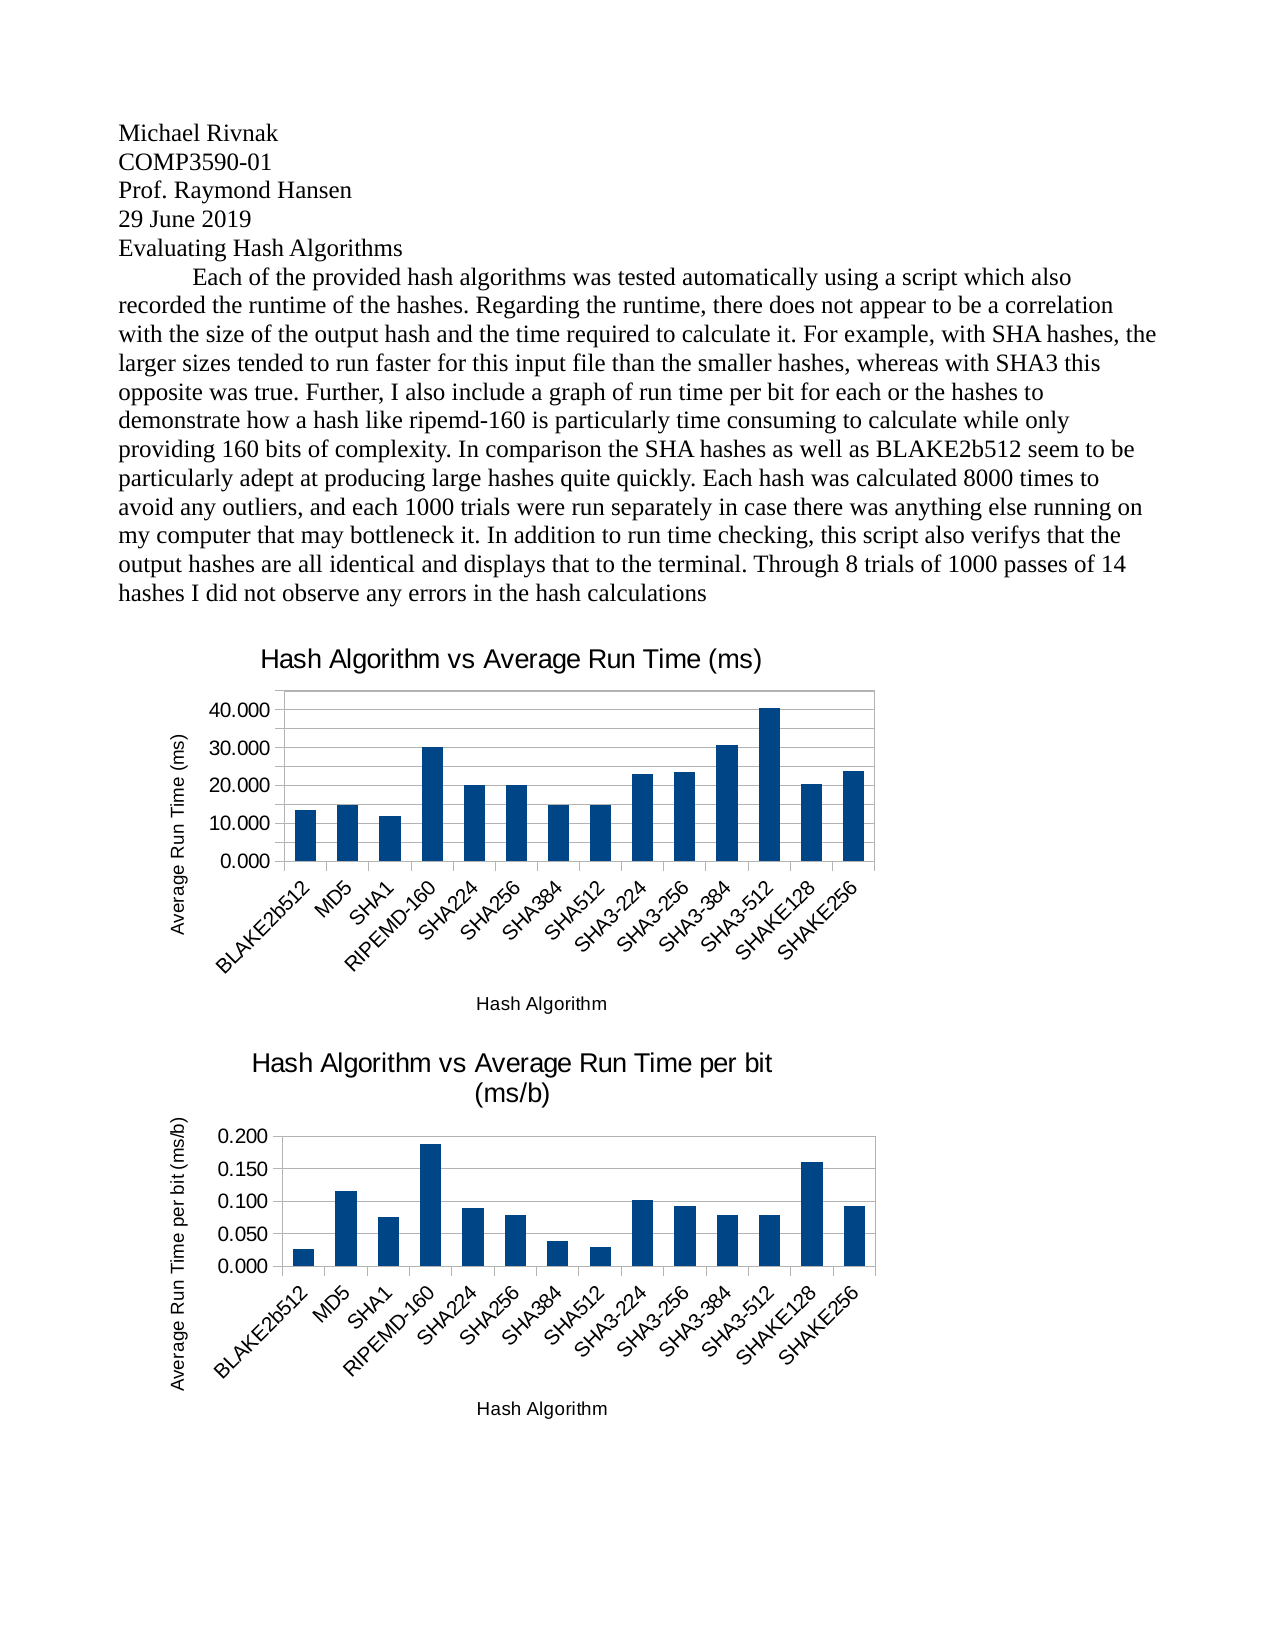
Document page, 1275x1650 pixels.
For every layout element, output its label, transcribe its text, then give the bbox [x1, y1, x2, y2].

text Michael Rivnak [118, 118, 1157, 147]
text Prof. Raymond Hansen [118, 176, 1157, 204]
text Each of the provided hash algorithms was tested automatically using a script which also recorded the runtime of the hashes. Regarding the runtime, there does not appear to be a correlation with the size of the output hash and the time required to calculate it. For example, with SHA hashes, the larger sizes tended to run faster for this input file than the smaller hashes, whereas with SHA3 this opposite was true. Further, I also include a graph of run time per bit for each or the hashes to demonstrate how a hash like ripemd-160 is particularly time consuming to calculate while only providing 160 bits of complexity. In comparison the SHA hashes as well as BLAKE2b512 seem to be particularly adept at producing large hashes quite quickly. Each hash was calculated 8000 times to avoid any outliers, and each 1000 trials were run separately in case there was anything else running on my computer that may bottleneck it. In addition to run time checking, this script also verifys that the output hashes are all identical and displays that to the terminal. Through 8 trials of 1000 passes of 14 hashes I did not observe any errors in the hash calculations [118, 262, 1157, 607]
text COMP3590-01 [118, 147, 1157, 176]
text Evaluating Hash Algorithms [118, 233, 1157, 262]
text 29 June 2019 [118, 204, 1157, 233]
